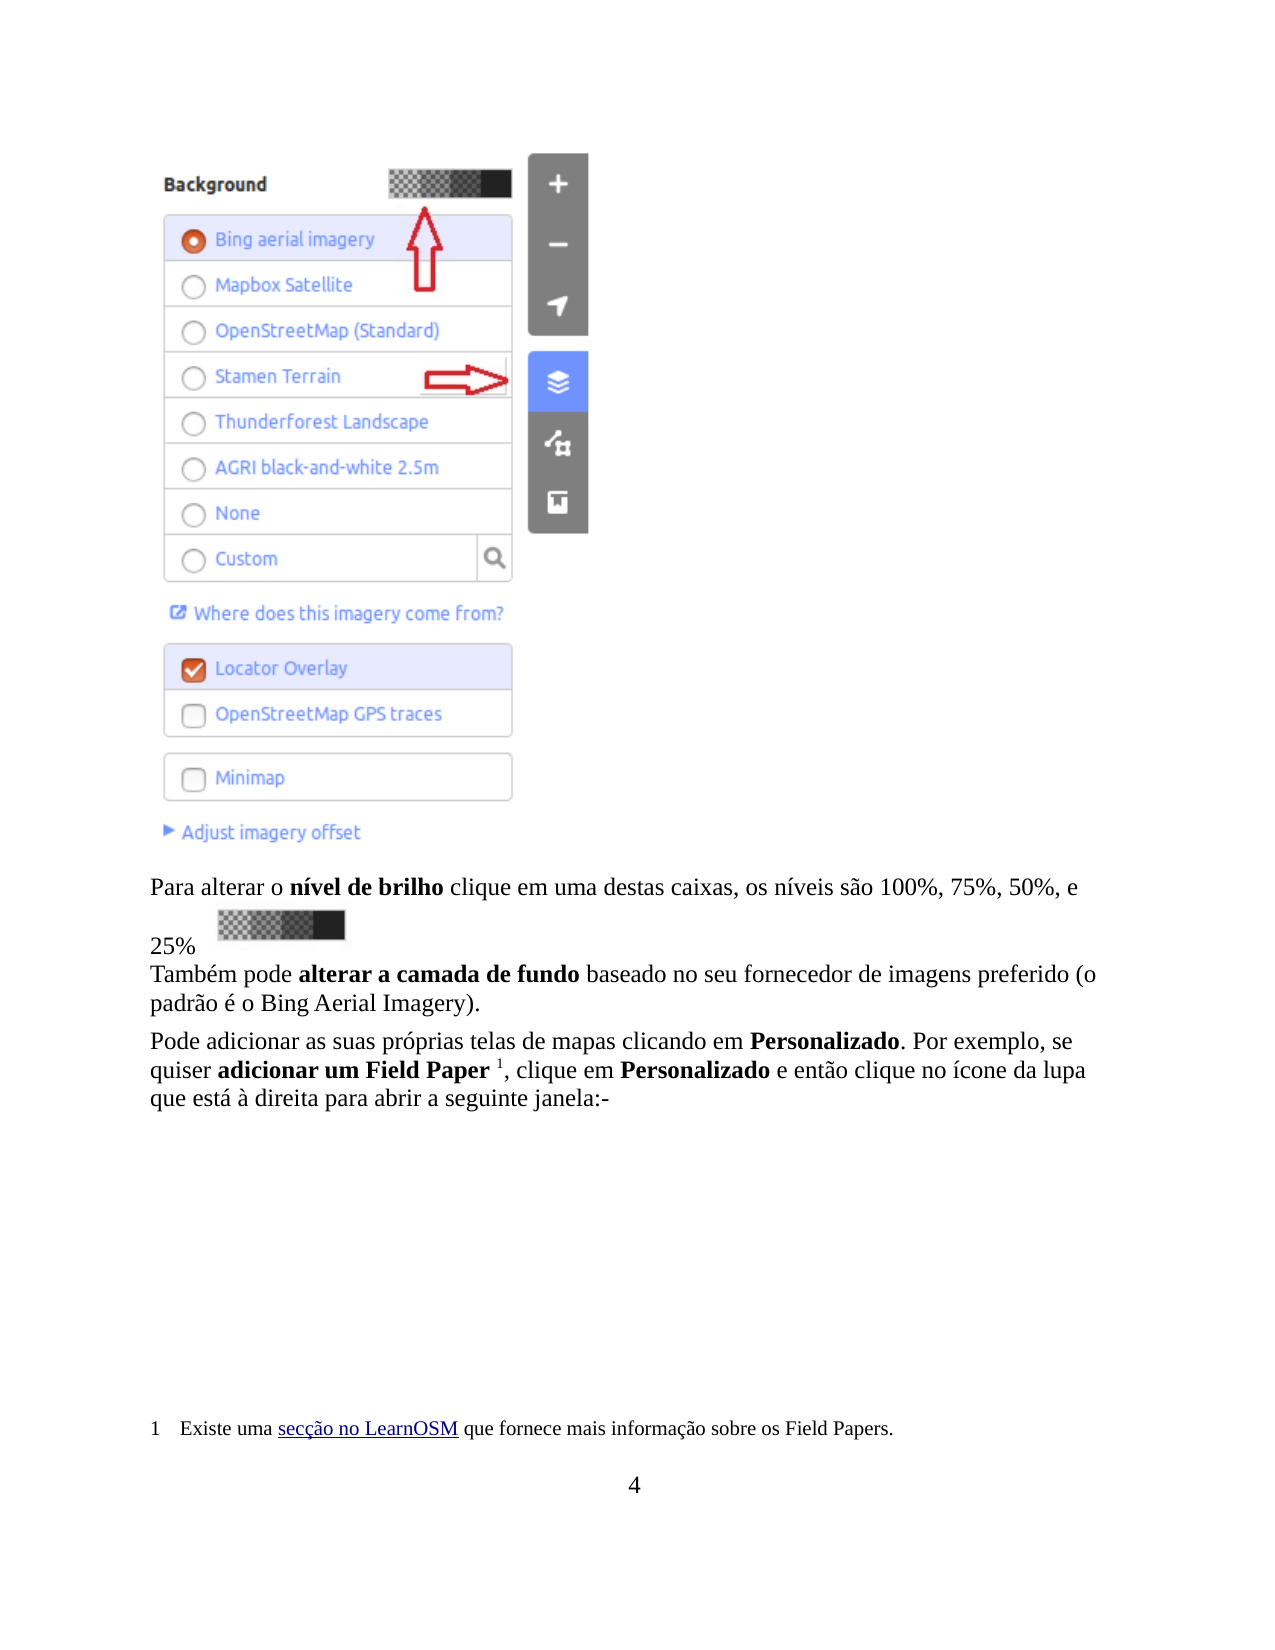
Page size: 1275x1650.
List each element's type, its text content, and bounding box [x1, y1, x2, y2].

picture [150, 150, 589, 873]
text Existe uma secção no LearnOSM que fornece mais informação sobre os Field Papers. [150, 1416, 1125, 1440]
picture [202, 901, 359, 954]
text Pode adicionar as suas próprias telas de mapas clicando em Personalizado. Por exemplo, se quiser adicionar um Field Paper , clique em Personalizado e então clique no ícone da lupa que está à direita para abrir a seguinte janela:- [150, 1026, 1125, 1112]
text Para alterar o nível de brilho clique em uma destas caixas, os níveis são 100%, 75%, 50%, e 25% Também pode alterar a camada de fundo baseado no seu fornecedor de imagens preferido (o padrão é o Bing Aerial Imagery). [150, 150, 1125, 1017]
